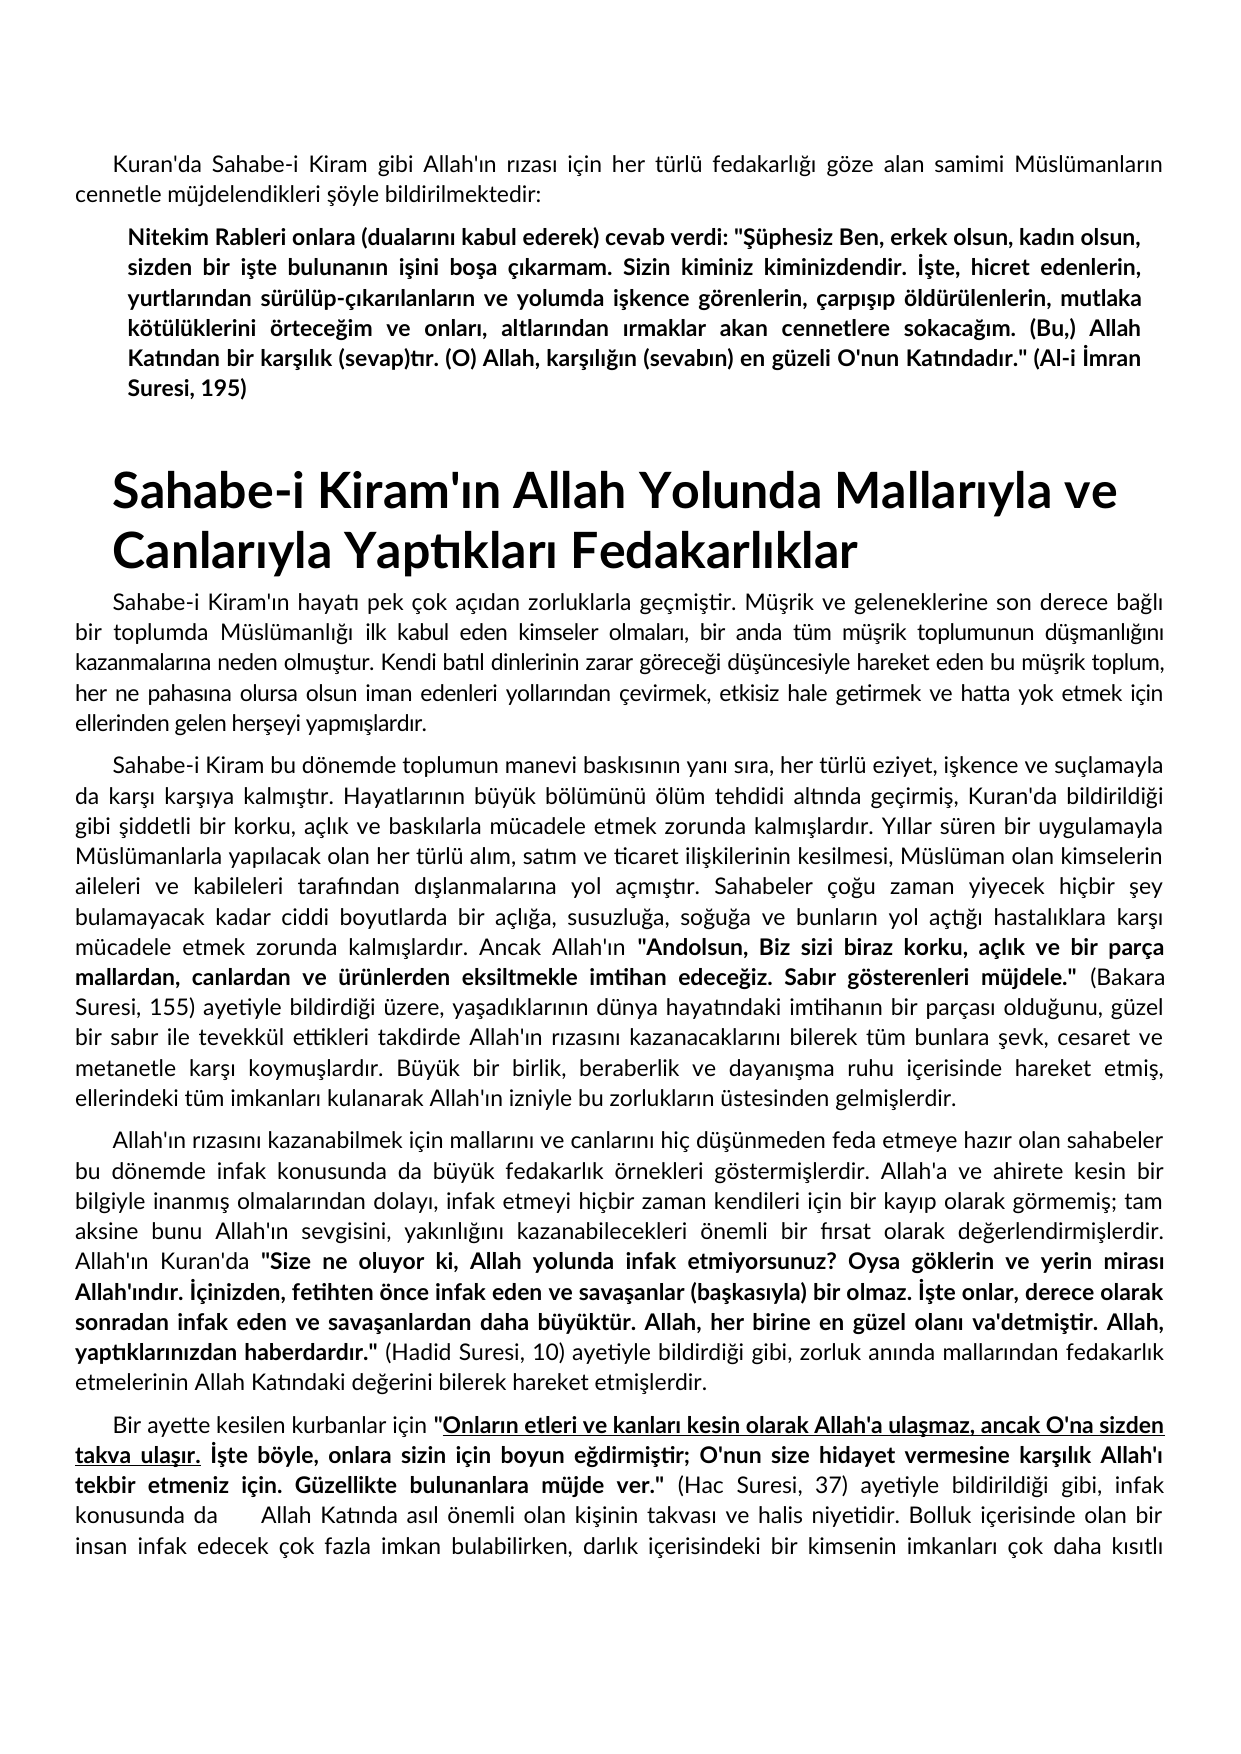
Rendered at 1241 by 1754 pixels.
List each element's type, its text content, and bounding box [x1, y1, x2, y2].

text Bir ayette kesilen kurbanlar için "Onların etleri ve kanları kesin olarak Allah'a ulaşmaz, ancak O'na sizden takva ulaşır. İşte böyle, onlara sizin için boyun eğdirmiştir; O'nun size hidayet vermesine karşılık Allah'ı tekbir etmeniz için. Güzellikte bulunanlara müjde ver." (Hac Suresi, 37) ayetiyle bildirildiği gibi, infak konusunda da Allah Katında asıl önemli olan kişinin takvası ve halis niyetidir. Bolluk içerisinde olan bir insan infak edecek çok fazla imkan bulabilirken, darlık içerisindeki bir kimsenin imkanları çok daha kısıtlı [75, 1411, 1165, 1559]
subtitle Sahabe-i Kiram'ın Allah Yolunda Mallarıyla ve Canlarıyla Yaptıkları Fedakarlıklar [112, 459, 1165, 579]
text Sahabe-i Kiram'ın hayatı pek çok açıdan zorluklarla geçmiştir. Müşrik ve geleneklerine son derece bağlı bir toplumda Müslümanlığı ilk kabul eden kimseler olmaları, bir anda tüm müşrik toplumunun düşmanlığını kazanmalarına neden olmuştur. Kendi batıl dinlerinin zarar göreceği düşüncesiyle hareket eden bu müşrik toplum, her ne pahasına olursa olsun iman edenleri yollarından çevirmek, etkisiz hale getirmek ve hatta yok etmek için ellerinden gelen herşeyi yapmışlardır. [75, 588, 1165, 736]
text Allah'ın rızasını kazanabilmek için mallarını ve canlarını hiç düşünmeden feda etmeye hazır olan sahabeler bu dönemde infak konusunda da büyük fedakarlık örnekleri göstermişlerdir. Allah'a ve ahirete kesin bir bilgiyle inanmış olmalarından dolayı, infak etmeyi hiçbir zaman kendileri için bir kayıp olarak görmemiş; tam aksine bunu Allah'ın sevgisini, yakınlığını kazanabilecekleri önemli bir fırsat olarak değerlendirmişlerdir. Allah'ın Kuran'da "Size ne oluyor ki, Allah yolunda infak etmiyorsunuz? Oysa göklerin ve yerin mirası Allah'ındır. İçinizden, fetihten önce infak eden ve savaşanlar (başkasıyla) bir olmaz. İşte onlar, derece olarak sonradan infak eden ve savaşanlardan daha büyüktür. Allah, her birine en güzel olanı va'detmiştir. Allah, yaptıklarınızdan haberdardır." (Hadid Suresi, 10) ayetiyle bildirdiği gibi, zorluk anında mallarından fedakarlık etmelerinin Allah Katındaki değerini bilerek hareket etmişlerdir. [75, 1126, 1165, 1395]
text Nitekim Rableri onlara (dualarını kabul ederek) cevab verdi: "Şüphesiz Ben, erkek olsun, kadın olsun, sizden bir işte bulunanın işini boşa çıkarmam. Sizin kiminiz kiminizdendir. İşte, hicret edenlerin, yurtlarından sürülüp-çıkarılanların ve yolumda işkence görenlerin, çarpışıp öldürülenlerin, mutlaka kötülüklerini örteceğim ve onları, altlarından ırmaklar akan cennetlere sokacağım. (Bu,) Allah Katından bir karşılık (sevap)tır. (O) Allah, karşılığın (sevabın) en güzeli O'nun Katındadır." (Al-i İmran Suresi, 195) [127, 223, 1143, 401]
text Kuran'da Sahabe-i Kiram gibi Allah'ın rızası için her türlü fedakarlığı göze alan samimi Müslümanların cennetle müjdelendikleri şöyle bildirilmektedir: [75, 150, 1165, 208]
text Sahabe-i Kiram bu dönemde toplumun manevi baskısının yanı sıra, her türlü eziyet, işkence ve suçlamayla da karşı karşıya kalmıştır. Hayatlarının büyük bölümünü ölüm tehdidi altında geçirmiş, Kuran'da bildirildiği gibi şiddetli bir korku, açlık ve baskılarla mücadele etmek zorunda kalmışlardır. Yıllar süren bir uygulamayla Müslümanlarla yapılacak olan her türlü alım, satım ve ticaret ilişkilerinin kesilmesi, Müslüman olan kimselerin aileleri ve kabileleri tarafından dışlanmalarına yol açmıştır. Sahabeler çoğu zaman yiyecek hiçbir şey bulamayacak kadar ciddi boyutlarda bir açlığa, susuzluğa, soğuğa ve bunların yol açtığı hastalıklara karşı mücadele etmek zorunda kalmışlardır. Ancak Allah'ın "Andolsun, Biz sizi biraz korku, açlık ve bir parça mallardan, canlardan ve ürünlerden eksiltmekle imtihan edeceğiz. Sabır gösterenleri müjdele." (Bakara Suresi, 155) ayetiyle bildirdiği üzere, yaşadıklarının dünya hayatındaki imtihanın bir parçası olduğunu, güzel bir sabır ile tevekkül ettikleri takdirde Allah'ın rızasını kazanacaklarını bilerek tüm bunlara şevk, cesaret ve metanetle karşı koymuşlardır. Büyük bir birlik, beraberlik ve dayanışma ruhu içerisinde hareket etmiş, ellerindeki tüm imkanları kulanarak Allah'ın izniyle bu zorlukların üstesinden gelmişlerdir. [75, 751, 1165, 1111]
